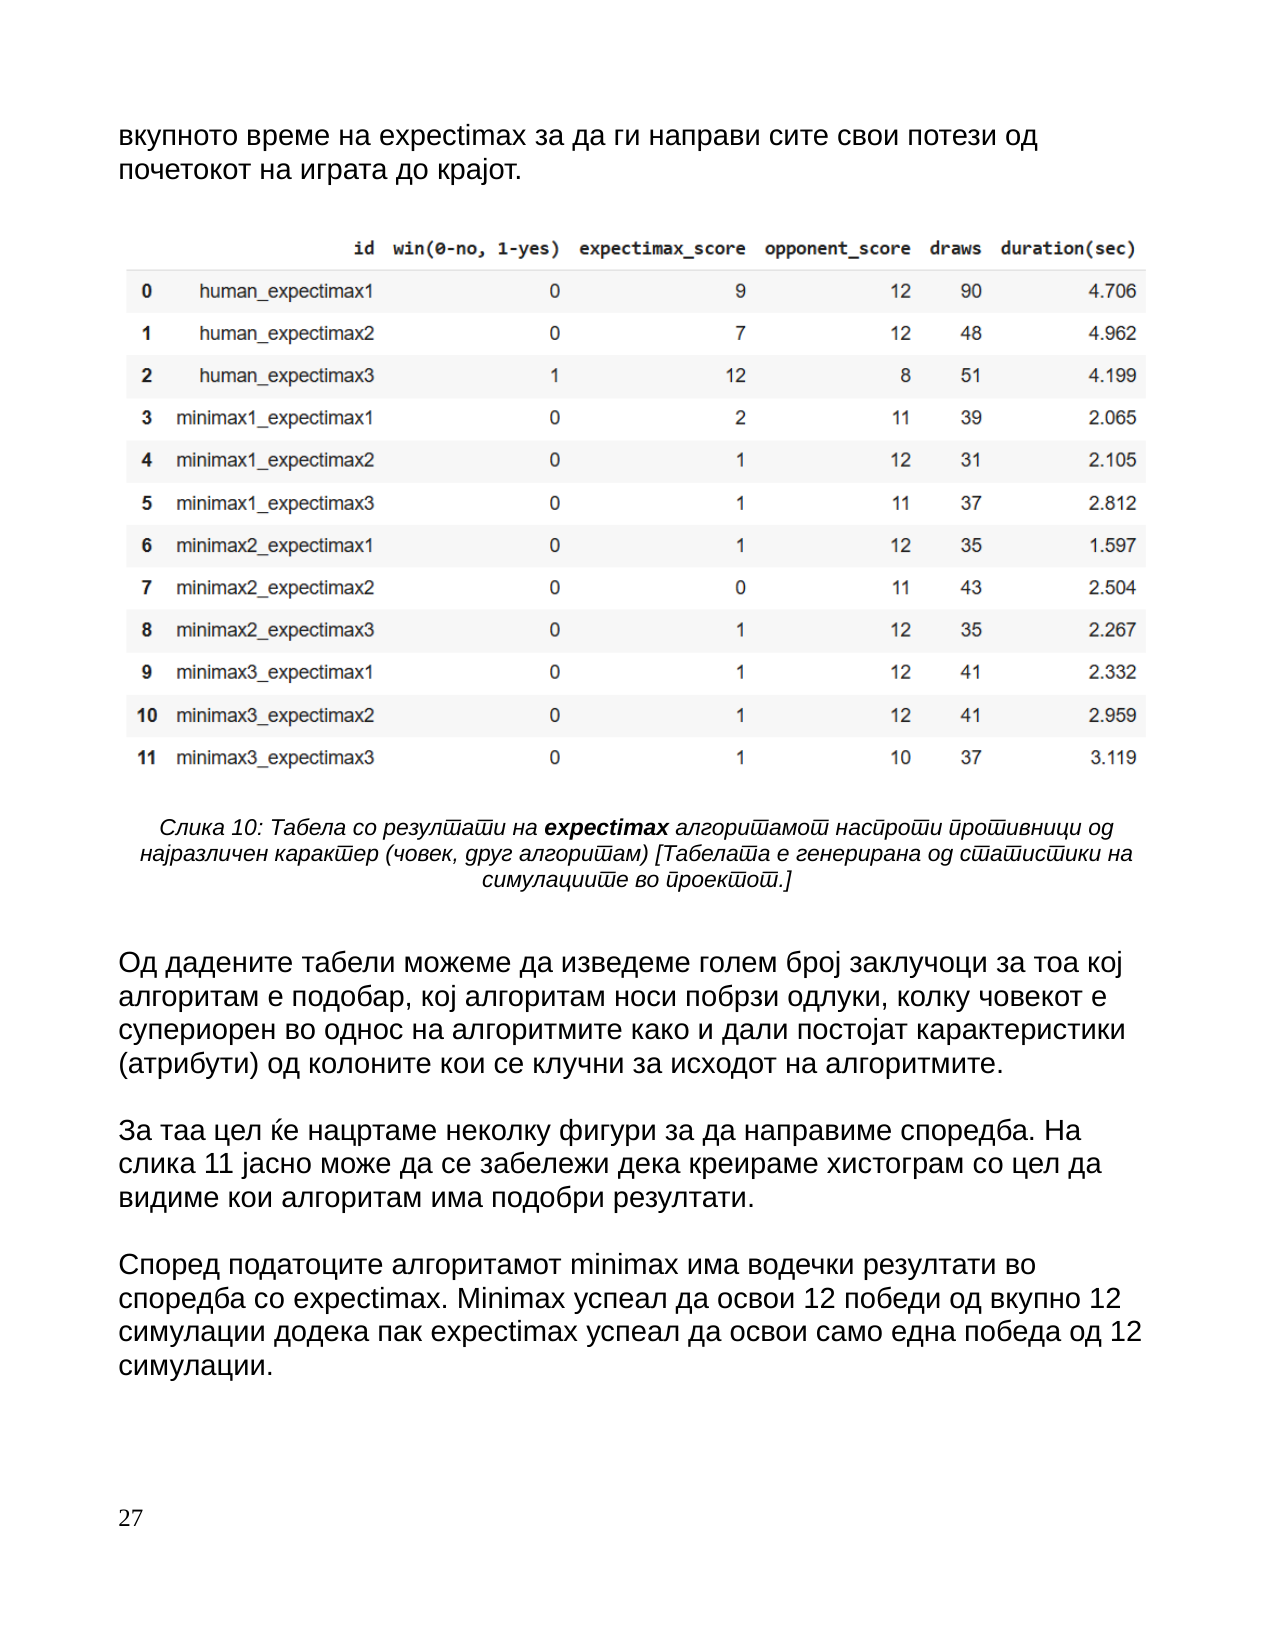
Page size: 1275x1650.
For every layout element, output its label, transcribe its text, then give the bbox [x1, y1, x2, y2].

text За таа цел ќе нацртаме неколку фигури за да направиме споредба. На слика 11 јасно може да се забележи дека креираме хистограм со цел да видиме кои алгоритам има подобри резултати. [118, 1113, 1157, 1213]
text вкупното време на expectimax за да ги направи сите свои потези од почетокот на играта до крајот. [118, 118, 1157, 185]
picture [120, 222, 1160, 787]
text Според податоците алгоритамот minimax има водечки резултати во споредба со expectimax. Minimax успеал да освои 12 победи од вкупно 12 симулации додека пак expectimax успеал да освои само една победа од 12 симулации. [118, 1247, 1157, 1381]
text Од дадените табели можеме да изведеме голем број заклучоци за тоа кој алгоритам е подобар, кој алгоритам носи побрзи одлуки, колку човекот е супериорен во однос на алгоритмите како и дали постојат карактеристики (атрибути) од колоните кои се клучни за исходот на алгоритмите. [118, 945, 1157, 1079]
text Слика 10: Табела со резултати на expectimax алгоритамот наспроти противници од најразличен карактер (човек, друг алгоритам) [Табелата е генерирана од статистики на симулациите во проектот.] [118, 813, 1157, 892]
